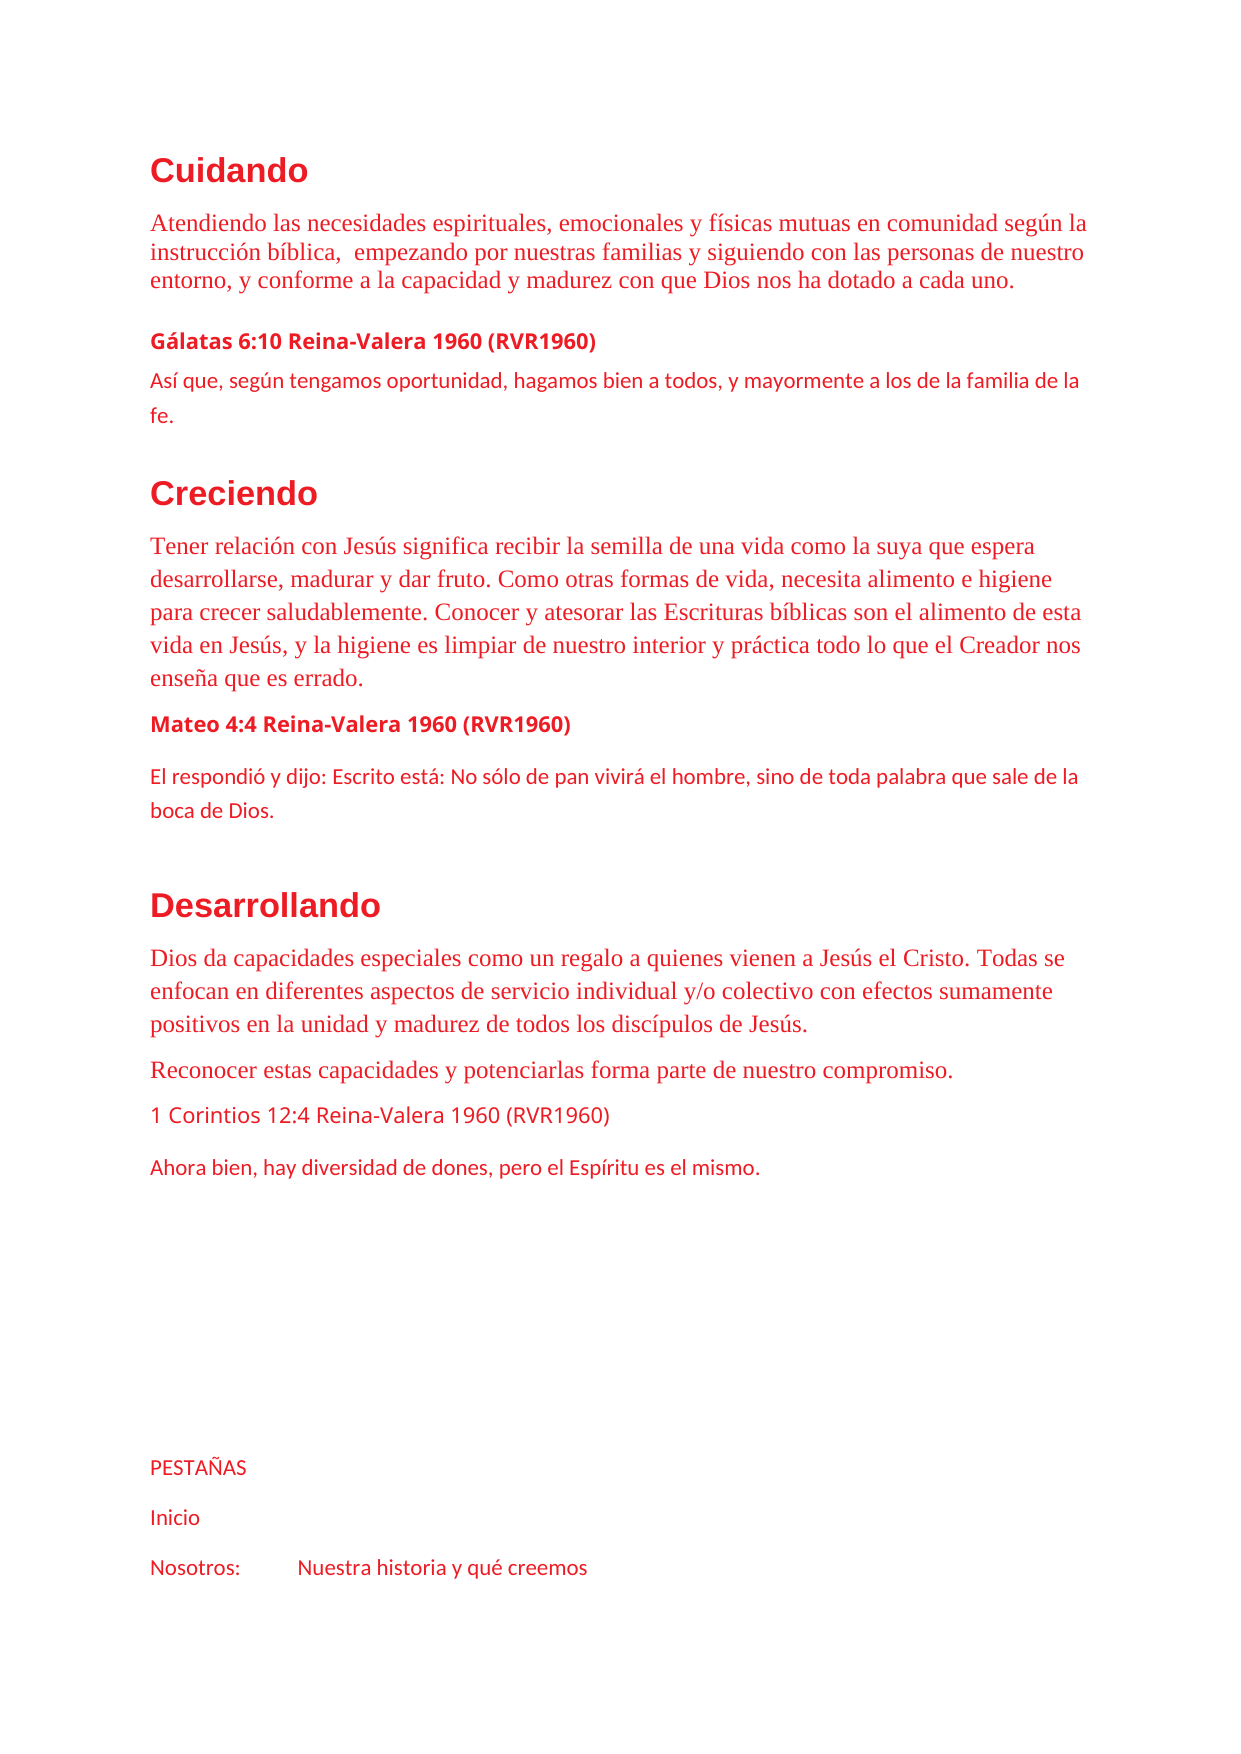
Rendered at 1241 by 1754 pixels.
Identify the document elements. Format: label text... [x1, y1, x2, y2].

subtitle Creciendo [150, 473, 1090, 513]
text Reconocer estas capacidades y potenciarlas forma parte de nuestro compromiso. [150, 1055, 1090, 1084]
subtitle Gálatas 6:10 Reina-Valera 1960 (RVR1960) [150, 326, 1090, 356]
text Tener relación con Jesús significa recibir la semilla de una vida como la suya que espera desarrollarse, madurar y dar fruto. Como otras formas de vida, necesita alimento e higiene para crecer saludablemente. Conocer y atesorar las Escrituras bíblicas son el alimento de esta vida en Jesús, y la higiene es limpiar de nuestro interior y práctica todo lo que el Creador nos enseña que es errado. [150, 531, 1090, 692]
text Dios da capacidades especiales como un regalo a quienes vienen a Jesús el Cristo. Todas se enfocan en diferentes aspectos de servicio individual y/o colectivo con efectos sumamente positivos en la unidad y madurez de todos los discípulos de Jesús. [150, 943, 1090, 1038]
text PESTAÑAS [150, 1447, 1090, 1482]
text Atendiendo las necesidades espirituales, emocionales y físicas mutuas en comunidad según la instrucción bíblica, empezando por nuestras familias y siguiendo con las personas de nuestro entorno, y conforme a la capacidad y madurez con que Dios nos ha dotado a cada uno. [150, 208, 1090, 294]
subtitle Mateo 4:4 Reina-Valera 1960 (RVR1960) [150, 709, 1090, 739]
text Así que, según tengamos oportunidad, hagamos bien a todos, y mayormente a los de la familia de la fe. [150, 360, 1090, 429]
text El respondió y dijo: Escrito está: No sólo de pan vivirá el hombre, sino de toda palabra que sale de la boca de Dios. [150, 756, 1090, 824]
subtitle Cuidando [150, 150, 1090, 189]
text Inicio [150, 1497, 1090, 1532]
subtitle 1 Corintios 12:4 Reina-Valera 1960 (RVR1960) [150, 1101, 1090, 1130]
text Nosotros: Nuestra historia y qué creemos [150, 1547, 1090, 1582]
subtitle Desarrollando [150, 885, 1090, 925]
text Ahora bien, hay diversidad de dones, pero el Espíritu es el mismo. [150, 1147, 1090, 1182]
